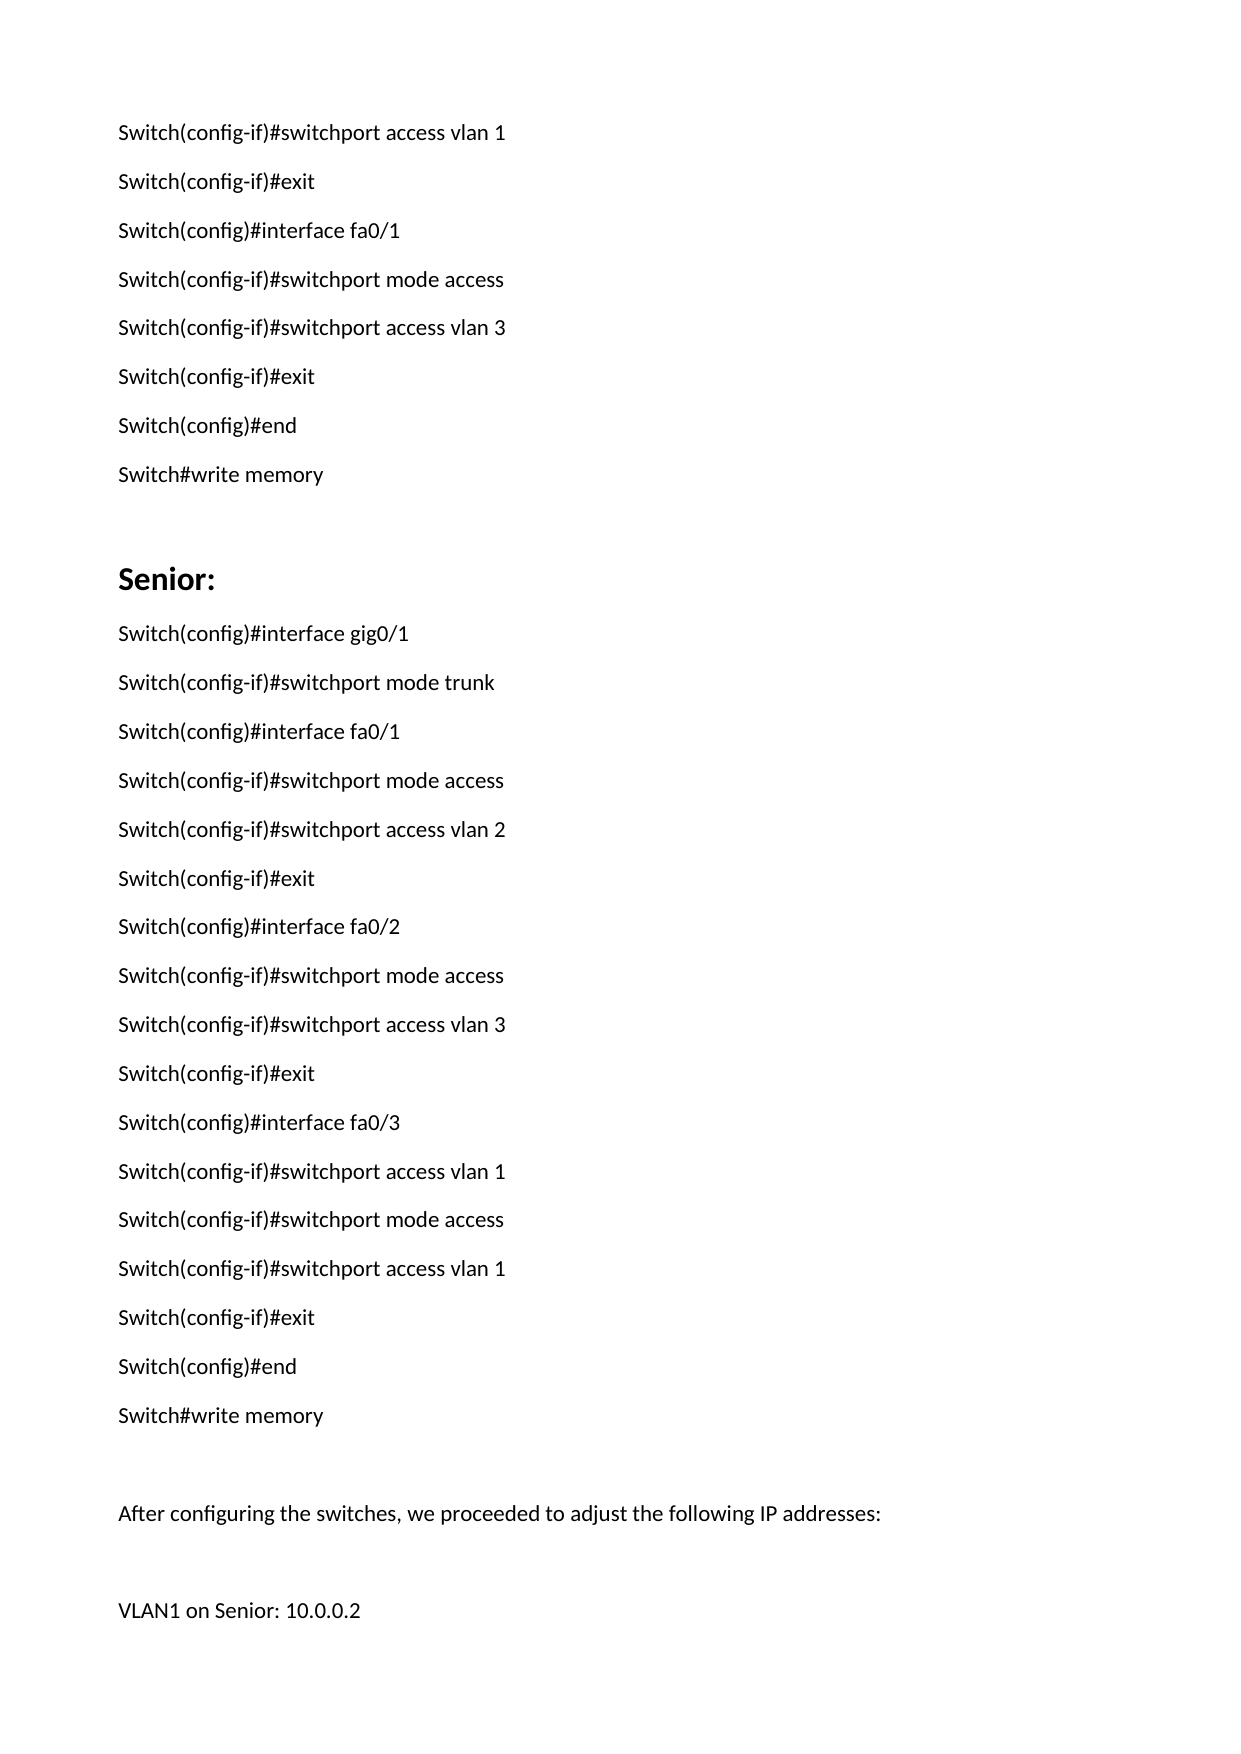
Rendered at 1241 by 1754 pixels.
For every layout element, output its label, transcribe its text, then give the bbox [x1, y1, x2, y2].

text Switch(config)#interface fa0/1 [118, 216, 1122, 244]
text Switch#write memory [118, 460, 1122, 488]
text Switch(config-if)#switchport access vlan 1 [118, 118, 1122, 146]
text Senior: [118, 558, 1122, 598]
text Switch(config-if)#exit [118, 362, 1122, 390]
text Switch(config-if)#switchport access vlan 1 [118, 1157, 1122, 1185]
text Switch(config)#interface fa0/3 [118, 1108, 1122, 1136]
text Switch(config)#end [118, 1352, 1122, 1380]
text Switch(config-if)#exit [118, 167, 1122, 195]
text Switch(config-if)#switchport mode trunk [118, 668, 1122, 696]
text Switch(config)#interface fa0/1 [118, 717, 1122, 745]
text Switch(config-if)#switchport access vlan 3 [118, 1010, 1122, 1038]
text Switch(config-if)#exit [118, 1059, 1122, 1087]
text Switch(config-if)#switchport mode access [118, 766, 1122, 794]
text Switch(config-if)#switchport access vlan 3 [118, 313, 1122, 342]
text Switch(config-if)#exit [118, 1303, 1122, 1331]
text Switch#write memory [118, 1401, 1122, 1429]
text Switch(config)#interface fa0/2 [118, 912, 1122, 941]
text Switch(config-if)#switchport mode access [118, 265, 1122, 293]
text Switch(config-if)#switchport access vlan 2 [118, 815, 1122, 843]
text Switch(config-if)#switchport mode access [118, 1206, 1122, 1234]
text Switch(config)#interface gig0/1 [118, 619, 1122, 647]
text Switch(config-if)#switchport access vlan 1 [118, 1254, 1122, 1282]
text Switch(config-if)#exit [118, 864, 1122, 892]
text Switch(config-if)#switchport mode access [118, 961, 1122, 989]
text VLAN1 on Senior: 10.0.0.2 [118, 1596, 1122, 1624]
text Switch(config)#end [118, 411, 1122, 439]
text After configuring the switches, we proceeded to adjust the following IP addresses: [118, 1499, 1122, 1527]
